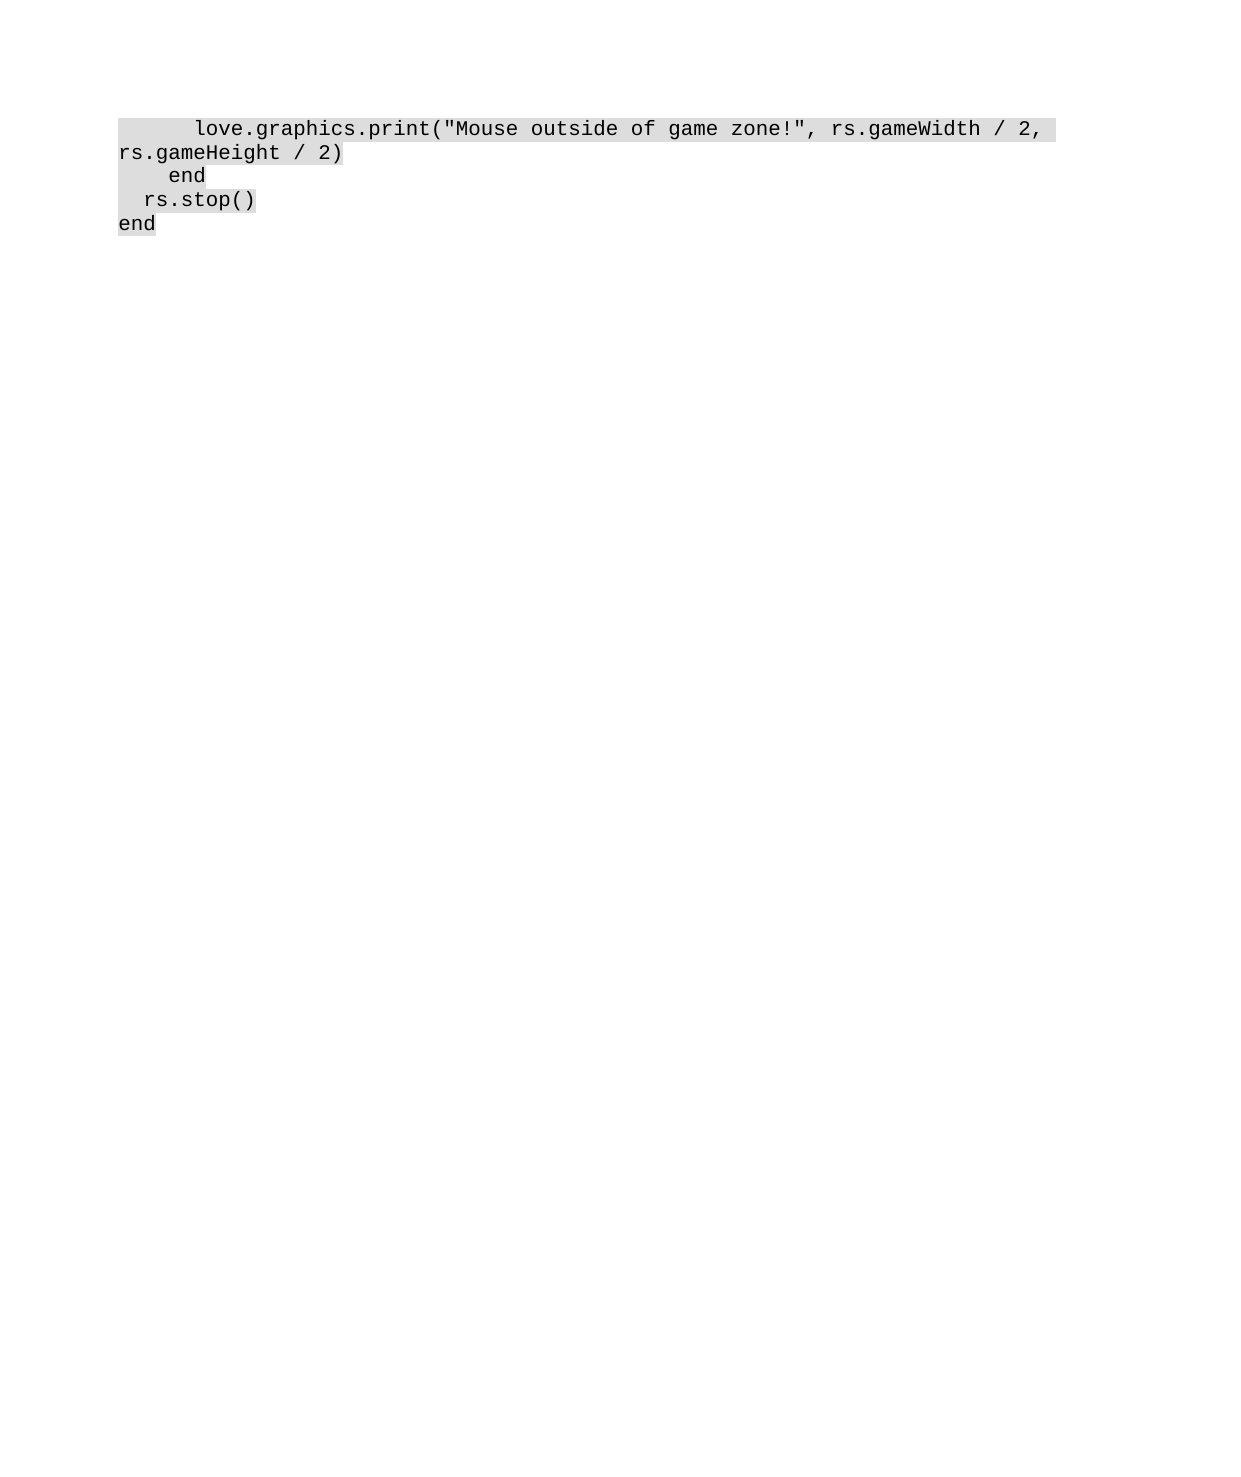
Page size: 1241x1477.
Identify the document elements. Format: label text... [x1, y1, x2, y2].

text rs.stop() [256, 189, 1122, 213]
text end [206, 165, 1122, 189]
text love.graphics.print("Mouse outside of game zone!", rs.gameWidth / 2, rs.gameHeight / 2) [343, 118, 1122, 165]
text end [156, 213, 1122, 236]
